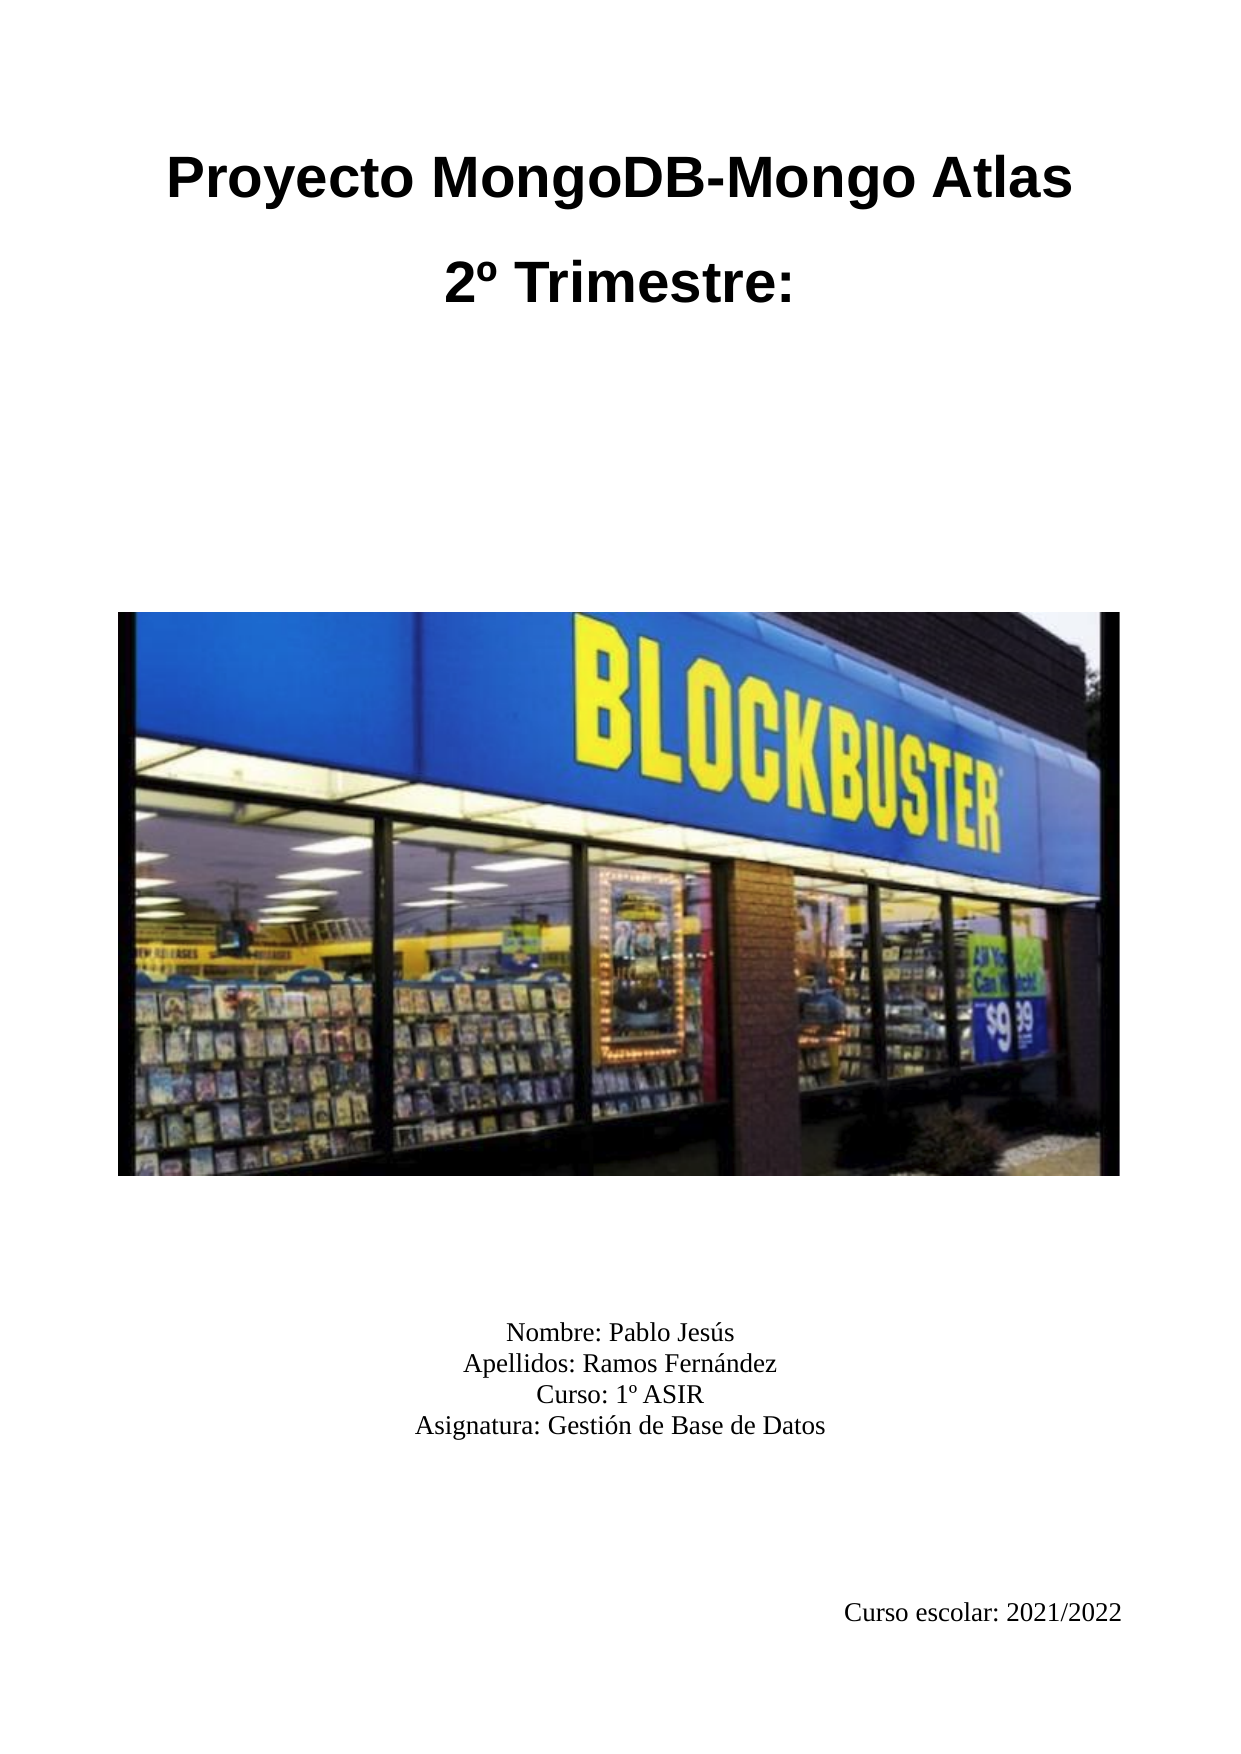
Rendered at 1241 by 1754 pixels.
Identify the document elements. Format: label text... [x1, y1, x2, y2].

text Asignatura: Gestión de Base de Datos [118, 1409, 1122, 1440]
text Apellidos: Ramos Fernández [118, 1347, 1122, 1378]
text Curso: 1º ASIR [118, 1378, 1122, 1409]
picture [118, 612, 1123, 1176]
title 2º Trimestre: [118, 248, 1122, 315]
text Nombre: Pablo Jesús [118, 1316, 1122, 1347]
title Proyecto MongoDB-Mongo Atlas [118, 143, 1122, 210]
text Curso escolar: 2021/2022 [118, 1596, 1122, 1627]
